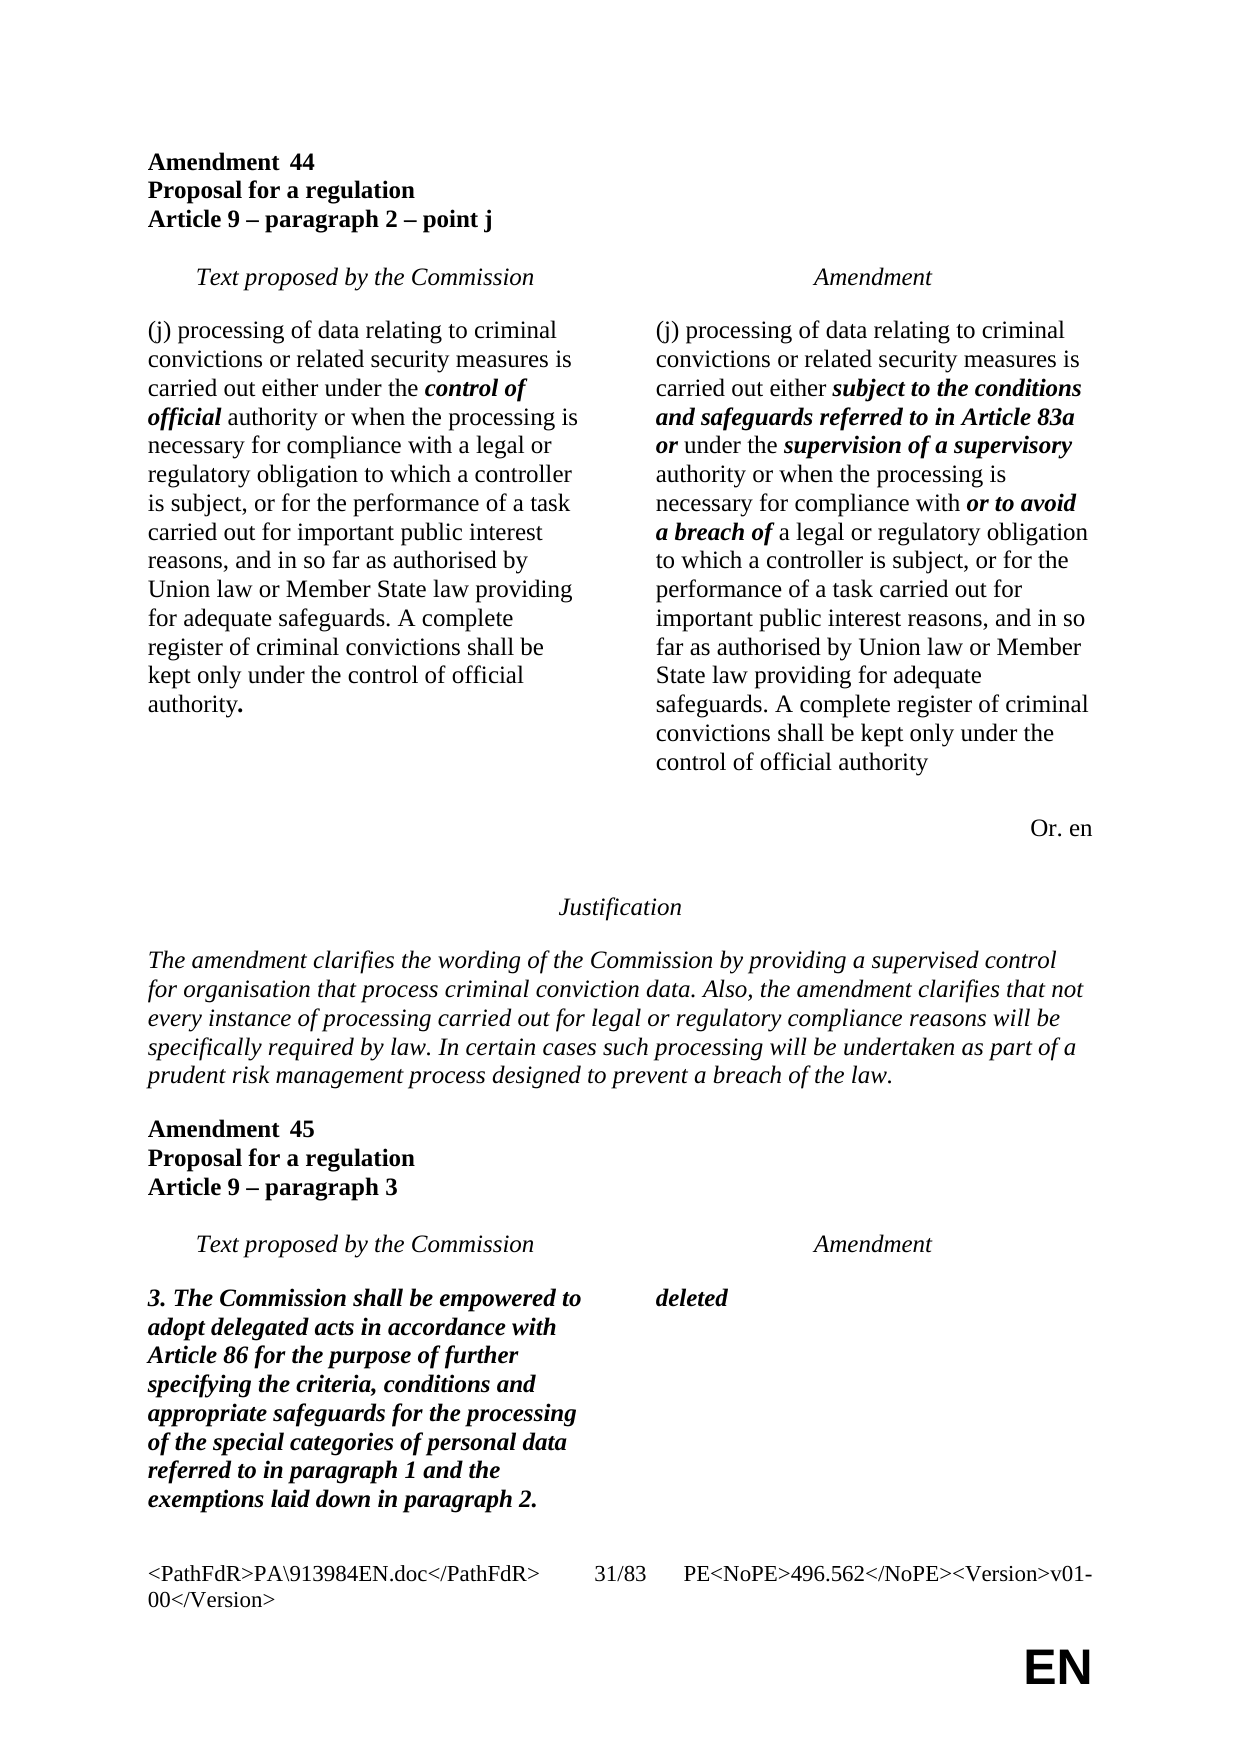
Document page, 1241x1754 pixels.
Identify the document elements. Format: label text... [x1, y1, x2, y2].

table_cell Text proposed by the Commission [112, 262, 620, 316]
table_cell Text proposed by the Commission [112, 1229, 620, 1283]
table_header [112, 1201, 1128, 1229]
table_cell Amendment [620, 1229, 1128, 1283]
text <Article>Article 9 – paragraph 3</Article> [148, 1172, 1092, 1201]
table_cell (j) processing of data relating to criminal convictions or related security measures is carried out either under the control of official authority or when the processing is necessary for compliance with a legal or regulatory obligation to which a controller is subject, or for the performance of a task carried out for important public interest reasons, and in so far as authorised by Union law or Member State law providing for adequate safeguards. A complete register of criminal convictions shall be kept only under the control of official authority. [112, 316, 620, 788]
table_cell deleted [620, 1283, 1128, 1526]
text <DocAmend>Proposal for a regulation</DocAmend> [148, 1143, 1092, 1172]
text <DocAmend>Proposal for a regulation</DocAmend> [148, 176, 1092, 204]
text The amendment clarifies the wording of the Commission by providing a supervised control for organisation that process criminal conviction data. Also, the amendment clarifies that not every instance of processing carried out for legal or regulatory compliance reasons will be specifically required by law. In certain cases such processing will be undertaken as part of a prudent risk management process designed to prevent a breach of the law. [148, 946, 1092, 1089]
table_cell 3. The Commission shall be empowered to adopt delegated acts in accordance with Article 86 for the purpose of further specifying the criteria, conditions and appropriate safeguards for the processing of the special categories of personal data referred to in paragraph 1 and the exemptions laid down in paragraph 2. [112, 1283, 620, 1526]
text <Article>Article 9 – paragraph 2 – point j</Article> [148, 204, 1092, 233]
text <Amend>Amendment <NumAm>45</NumAm> [148, 1114, 1092, 1143]
table_header [112, 233, 1128, 262]
text Or. <Original>{EN}en</Original> [148, 813, 1092, 842]
title <TitreJust>Justification</TitreJust> [148, 892, 1092, 921]
table_cell (j) processing of data relating to criminal convictions or related security measures is carried out either subject to the conditions and safeguards referred to in Article 83a or under the supervision of a supervisory authority or when the processing is necessary for compliance with or to avoid a breach of a legal or regulatory obligation to which a controller is subject, or for the performance of a task carried out for important public interest reasons, and in so far as authorised by Union law or Member State law providing for adequate safeguards. A complete register of criminal convictions shall be kept only under the control of official authority [620, 316, 1128, 788]
table_cell Amendment [620, 262, 1128, 316]
text <Amend>Amendment <NumAm>44</NumAm> [148, 147, 1092, 176]
